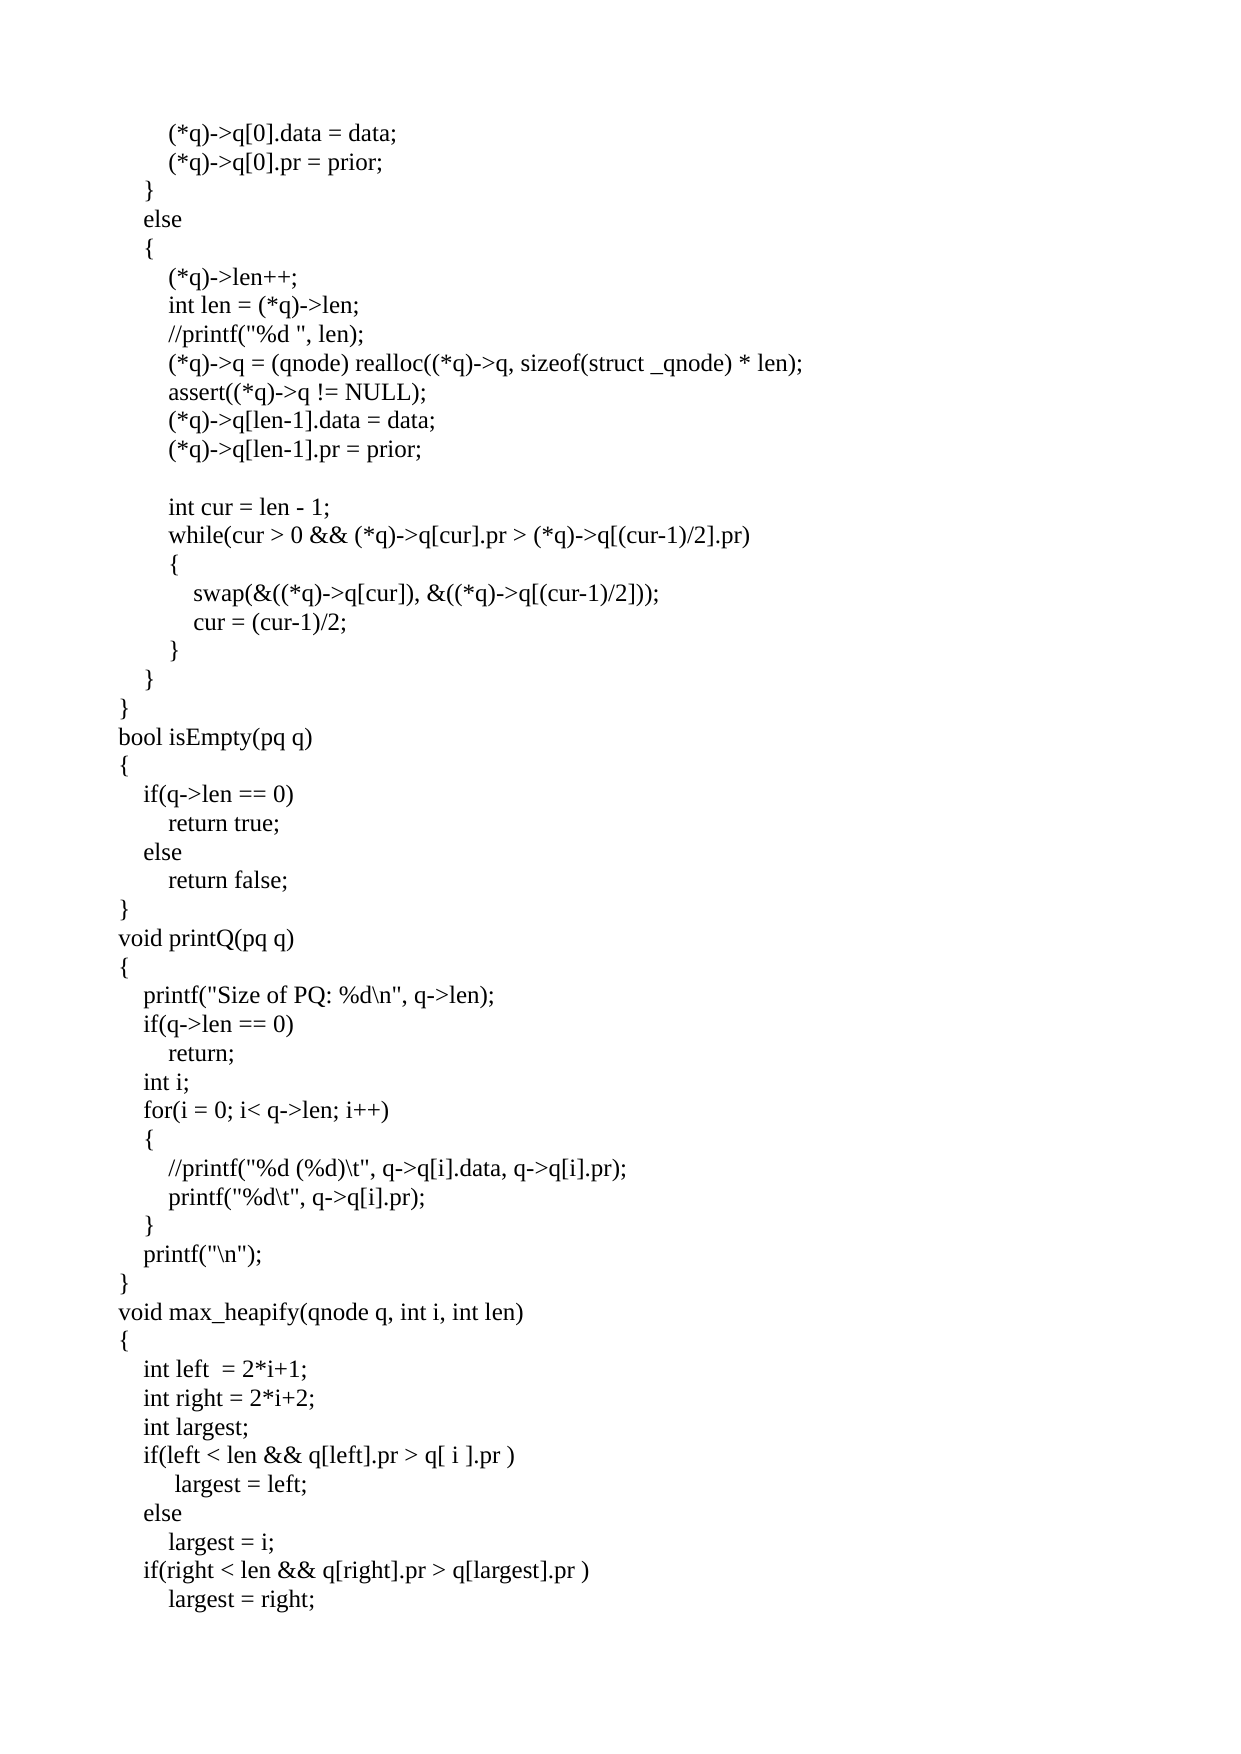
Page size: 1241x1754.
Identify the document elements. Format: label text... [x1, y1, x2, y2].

text void max_heapify(qnode q, int i, int len) [118, 1297, 1122, 1326]
text } [118, 693, 1122, 722]
text largest = left; [118, 1469, 1122, 1498]
text int len = (*q)->len; [118, 291, 1122, 319]
text } [118, 176, 1122, 204]
text int right = 2*i+2; [118, 1383, 1122, 1412]
text while(cur > 0 && (*q)->q[cur].pr > (*q)->q[(cur-1)/2].pr) [118, 521, 1122, 549]
text if(right < len && q[right].pr > q[largest].pr ) [118, 1556, 1122, 1584]
text if(q->len == 0) [118, 1009, 1122, 1038]
text { [118, 549, 1122, 578]
text (*q)->q[0].pr = prior; [118, 147, 1122, 176]
text largest = i; [118, 1527, 1122, 1556]
text (*q)->q = (qnode) realloc((*q)->q, sizeof(struct _qnode) * len); [118, 348, 1122, 377]
text swap(&((*q)->q[cur]), &((*q)->q[(cur-1)/2])); [118, 578, 1122, 607]
text else [118, 1498, 1122, 1527]
text else [118, 204, 1122, 233]
text int cur = len - 1; [118, 492, 1122, 521]
text int largest; [118, 1412, 1122, 1441]
text assert((*q)->q != NULL); [118, 377, 1122, 406]
text (*q)->len++; [118, 262, 1122, 291]
text { [118, 1124, 1122, 1153]
text return; [118, 1038, 1122, 1067]
text (*q)->q[0].data = data; [118, 118, 1122, 147]
text //printf("%d (%d)\t", q->q[i].data, q->q[i].pr); [118, 1153, 1122, 1182]
text if(left < len && q[left].pr > q[ i ].pr ) [118, 1441, 1122, 1469]
text int i; [118, 1067, 1122, 1096]
text } [118, 636, 1122, 664]
text (*q)->q[len-1].pr = prior; [118, 434, 1122, 463]
text } [118, 1268, 1122, 1297]
text } [118, 894, 1122, 923]
text if(q->len == 0) [118, 779, 1122, 808]
text return false; [118, 866, 1122, 894]
text } [118, 1211, 1122, 1239]
text largest = right; [118, 1584, 1122, 1613]
text printf("%d\t", q->q[i].pr); [118, 1182, 1122, 1211]
text //printf("%d ", len); [118, 319, 1122, 348]
text { [118, 751, 1122, 779]
text { [118, 1326, 1122, 1354]
text { [118, 952, 1122, 981]
text cur = (cur-1)/2; [118, 607, 1122, 636]
text bool isEmpty(pq q) [118, 722, 1122, 751]
text printf("\n"); [118, 1239, 1122, 1268]
text else [118, 837, 1122, 866]
text (*q)->q[len-1].data = data; [118, 406, 1122, 434]
text void printQ(pq q) [118, 923, 1122, 952]
text { [118, 233, 1122, 262]
text for(i = 0; i< q->len; i++) [118, 1096, 1122, 1124]
text return true; [118, 808, 1122, 837]
text int left = 2*i+1; [118, 1354, 1122, 1383]
text } [118, 664, 1122, 693]
text printf("Size of PQ: %d\n", q->len); [118, 981, 1122, 1009]
